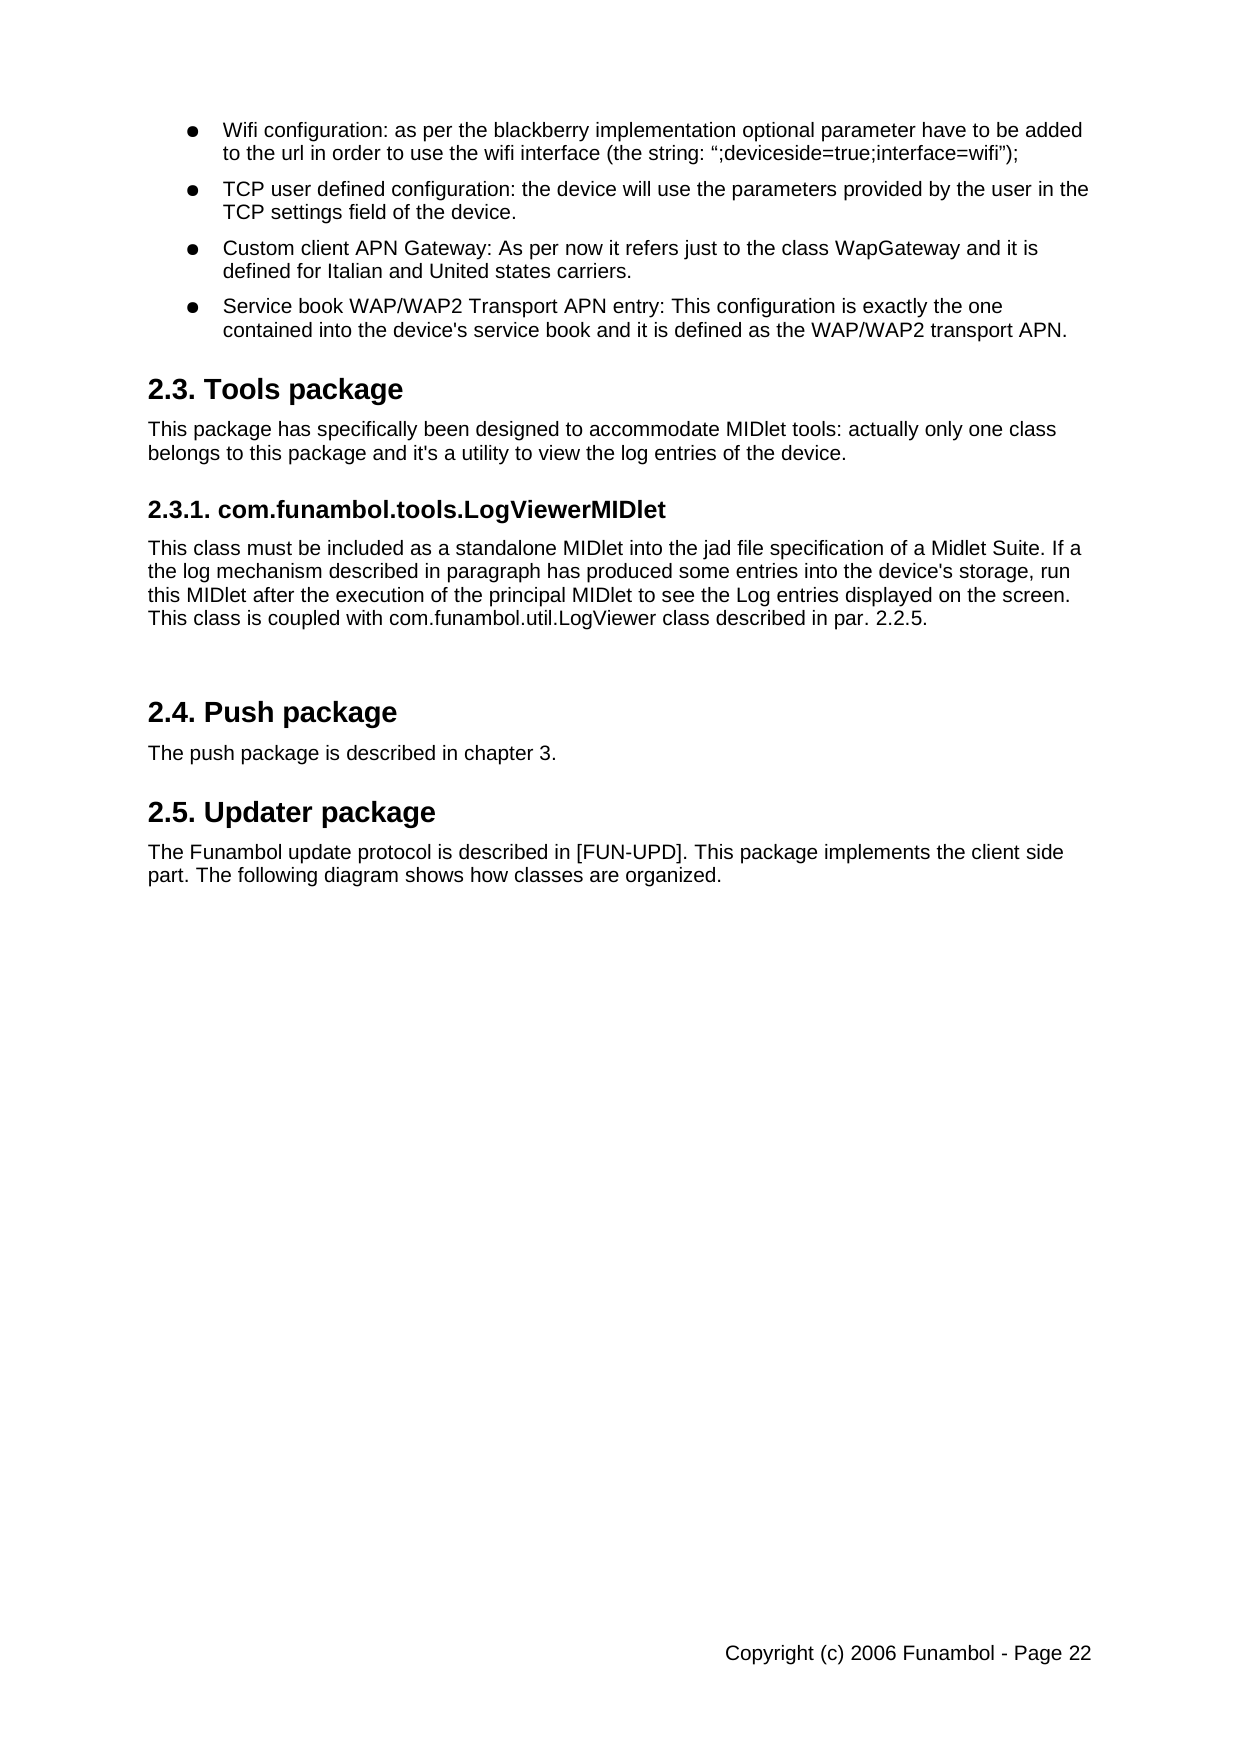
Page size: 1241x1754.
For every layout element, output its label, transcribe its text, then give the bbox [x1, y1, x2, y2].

text This package has specifically been designed to accommodate MIDlet tools: actually only one class belongs to this package and it's a utility to view the log entries of the device. [148, 418, 1093, 465]
text This class must be included as a standalone MIDlet into the jad file specification of a Midlet Suite. If a the log mechanism described in paragraph has produced some entries into the device's storage, run this MIDlet after the execution of the principal MIDlet to see the Log entries displayed on the screen. This class is coupled with com.funambol.util.LogViewer class described in par. 2.2.5. [148, 536, 1093, 630]
subtitle com.funambol.tools.LogViewerMIDlet [148, 496, 1093, 524]
subtitle Push package [148, 696, 1093, 729]
list Custom client APN Gateway: As per now it refers just to the class WapGateway and it is defined for Italian and United states carriers. [185, 236, 1093, 283]
subtitle Tools package [148, 373, 1093, 406]
subtitle Updater package [148, 796, 1093, 828]
list Service book WAP/WAP2 Transport APN entry: This configuration is exactly the one contained into the device's service book and it is defined as the WAP/WAP2 transport APN. [185, 295, 1093, 342]
text The push package is described in chapter 3. [148, 741, 1093, 765]
text The Funambol update protocol is described in [FUN-UPD]. This package implements the client side part. The following diagram shows how classes are organized. [148, 840, 1093, 887]
list Wifi configuration: as per the blackberry implementation optional parameter have to be added to the url in order to use the wifi interface (the string: “;deviceside=true;interface=wifi”); [185, 118, 1093, 165]
list TCP user defined configuration: the device will use the parameters provided by the user in the TCP settings field of the device. [185, 177, 1093, 224]
